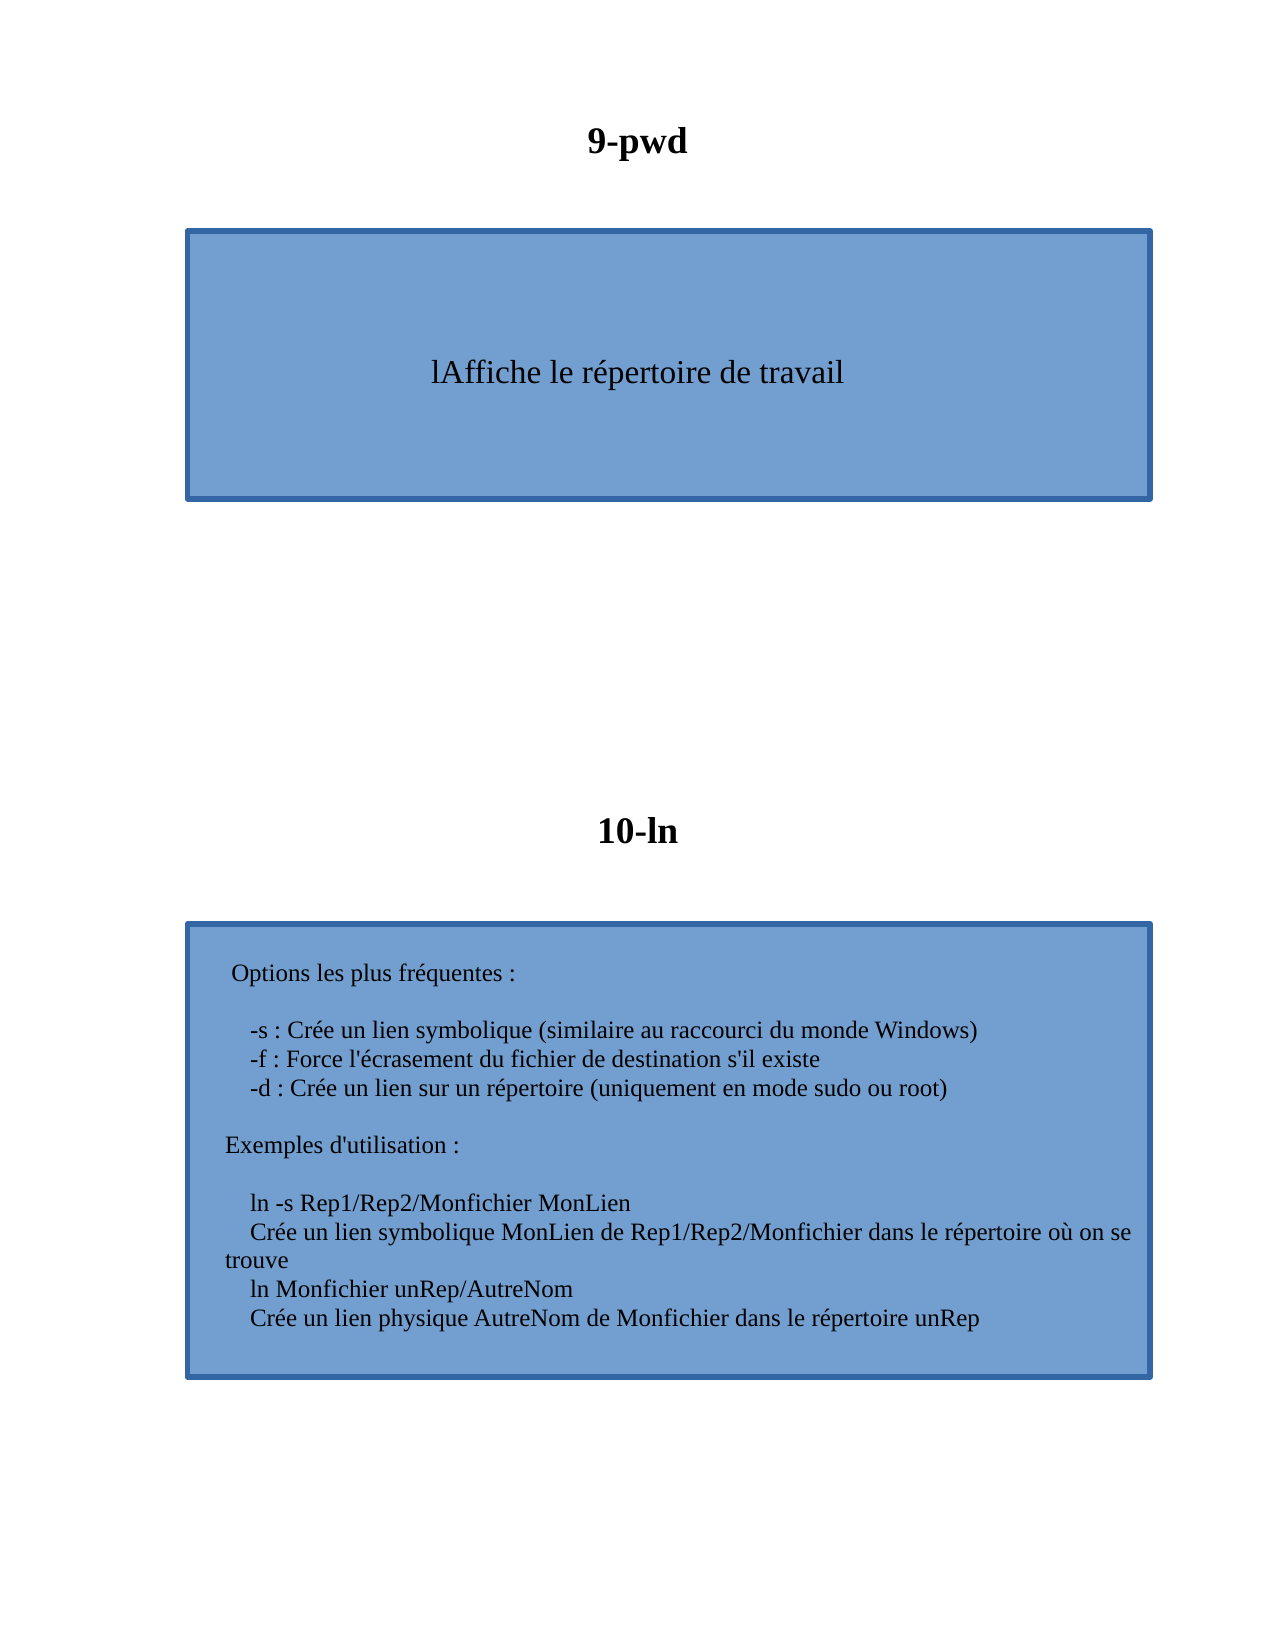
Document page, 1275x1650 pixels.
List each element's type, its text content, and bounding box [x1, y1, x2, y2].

text 10-ln [118, 808, 1157, 851]
text 9-pwd [118, 118, 1157, 161]
